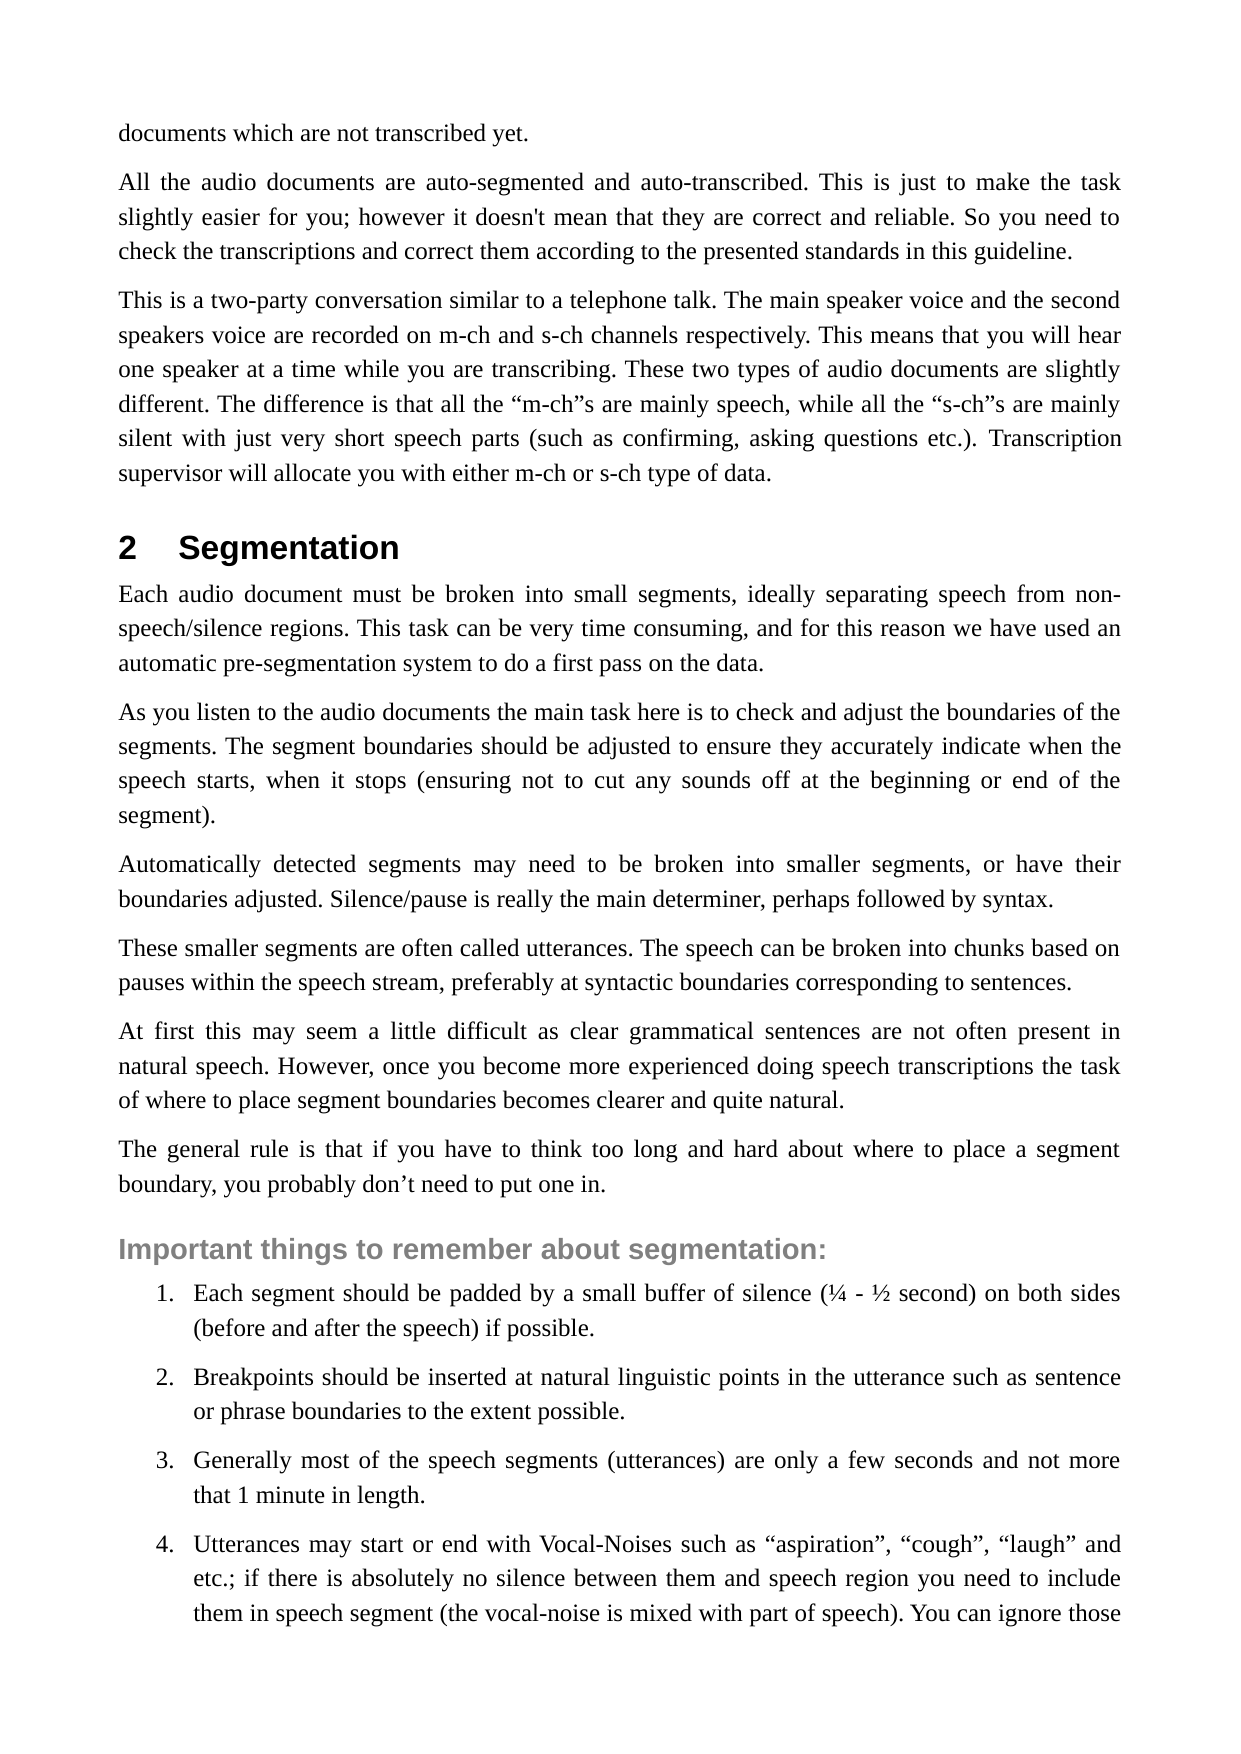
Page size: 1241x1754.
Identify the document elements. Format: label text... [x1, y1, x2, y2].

text This is a two-party conversation similar to a telephone talk. The main speaker voice and the second speakers voice are recorded on m-ch and s-ch channels respectively. This means that you will hear one speaker at a time while you are transcribing. These two types of audio documents are slightly different. The difference is that all the “m-ch”s are mainly speech, while all the “s-ch”s are mainly silent with just very short speech parts (such as confirming, asking questions etc.). Transcription supervisor will allocate you with either m-ch or s-ch type of data. [118, 285, 1122, 486]
list Each segment should be padded by a small buffer of silence (¼ - ½ second) on both sides (before and after the speech) if possible. [156, 1278, 1122, 1342]
list Breakpoints should be inserted at natural linguistic points in the utterance such as sentence or phrase boundaries to the extent possible. [156, 1362, 1122, 1425]
text Each audio document must be broken into small segments, ideally separating speech from non-speech/silence regions. This task can be very time consuming, and for this reason we have used an automatic pre-segmentation system to do a first pass on the data. [118, 579, 1122, 676]
list Generally most of the speech segments (utterances) are only a few seconds and not more that 1 minute in length. [156, 1446, 1122, 1509]
subtitle Segmentation [118, 527, 1122, 566]
text All the audio documents are auto-segmented and auto-transcribed. This is just to make the task slightly easier for you; however it doesn't mean that they are correct and reliable. So you need to check the transcriptions and correct them according to the presented standards in this guideline. [118, 167, 1122, 265]
subtitle Important things to remember about segmentation: [118, 1232, 1122, 1266]
text As you listen to the audio documents the main task here is to check and adjust the boundaries of the segments. The segment boundaries should be adjusted to ensure they accurately indicate when the speech starts, when it stops (ensuring not to cut any sounds off at the beginning or end of the segment). [118, 697, 1122, 829]
list Utterances may start or end with Vocal-Noises such as “aspiration”, “cough”, “laugh” and etc.; if there is absolutely no silence between them and speech region you need to include them in speech segment (the vocal-noise is mixed with part of speech). You can ignore those [156, 1529, 1122, 1627]
text documents which are not transcribed yet. [118, 118, 1122, 147]
text These smaller segments are often called utterances. The speech can be broken into chunks based on pauses within the speech stream, preferably at syntactic boundaries corresponding to sentences. [118, 933, 1122, 996]
text At first this may seem a little difficult as clear grammatical sentences are not often present in natural speech. However, once you become more experienced doing speech transcriptions the task of where to place segment boundaries becomes clearer and quite natural. [118, 1016, 1122, 1114]
text The general rule is that if you have to think too long and hard about where to place a segment boundary, you probably don’t need to put one in. [118, 1134, 1122, 1197]
text Automatically detected segments may need to be broken into smaller segments, or have their boundaries adjusted. Silence/pause is really the main determiner, perhaps followed by syntax. [118, 849, 1122, 912]
